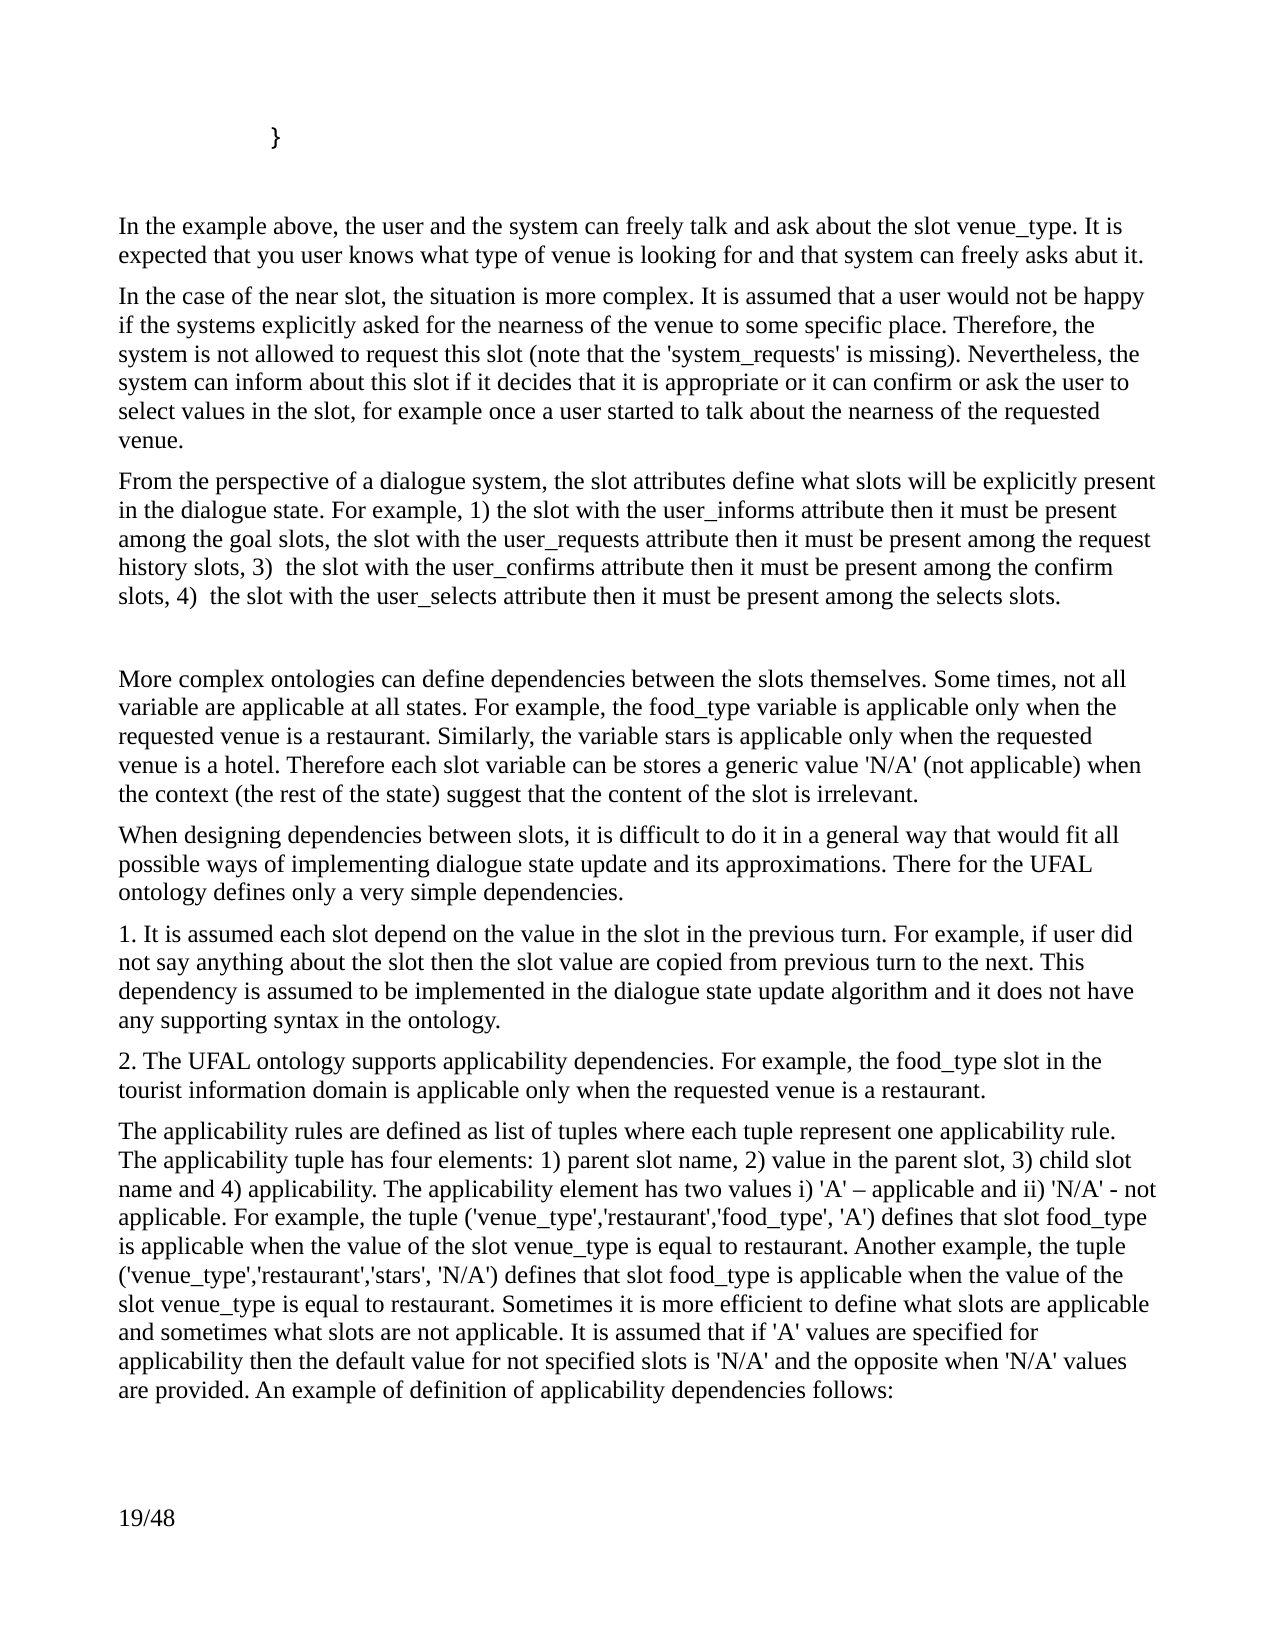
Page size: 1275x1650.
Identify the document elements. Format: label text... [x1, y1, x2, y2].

text When designing dependencies between slots, it is difficult to do it in a general way that would fit all possible ways of implementing dialogue state update and its approximations. There for the UFAL ontology defines only a very simple dependencies. [118, 820, 1157, 906]
text The applicability rules are defined as list of tuples where each tuple represent one applicability rule. The applicability tuple has four elements: 1) parent slot name, 2) value in the parent slot, 3) child slot name and 4) applicability. The applicability element has two values i) 'A' – applicable and ii) 'N/A' - not applicable. For example, the tuple ('venue_type','restaurant','food_type', 'A') defines that slot food_type is applicable when the value of the slot venue_type is equal to restaurant. Another example, the tuple ('venue_type','restaurant','stars', 'N/A') defines that slot food_type is applicable when the value of the slot venue_type is equal to restaurant. Sometimes it is more efficient to define what slots are applicable and sometimes what slots are not applicable. It is assumed that if 'A' values are specified for applicability then the default value for not specified slots is 'N/A' and the opposite when 'N/A' values are provided. An example of definition of applicability dependencies follows: [118, 1116, 1157, 1404]
text 2. The UFAL ontology supports applicability dependencies. For example, the food_type slot in the tourist information domain is applicable only when the requested venue is a restaurant. [118, 1046, 1157, 1104]
text In the example above, the user and the system can freely talk and ask about the slot venue_type. It is expected that you user knows what type of venue is looking for and that system can freely asks abut it. [118, 211, 1157, 269]
text More complex ontologies can define dependencies between the slots themselves. Some times, not all variable are applicable at all states. For example, the food_type variable is applicable only when the requested venue is a restaurant. Similarly, the variable stars is applicable only when the requested venue is a hotel. Therefore each slot variable can be stores a generic value 'N/A' (not applicable) when the context (the rest of the state) suggest that the content of the slot is irrelevant. [118, 664, 1157, 807]
text 1. It is assumed each slot depend on the value in the slot in the previous turn. For example, if user did not say anything about the slot then the slot value are copied from previous turn to the next. This dependency is assumed to be implemented in the dialogue state update algorithm and it does not have any supporting syntax in the ontology. [118, 919, 1157, 1034]
text } [118, 118, 1157, 152]
text In the case of the near slot, the situation is more complex. It is assumed that a user would not be happy if the systems explicitly asked for the nearness of the venue to some specific place. Therefore, the system is not allowed to request this slot (note that the 'system_requests' is missing). Nevertheless, the system can inform about this slot if it decides that it is appropriate or it can confirm or ask the user to select values in the slot, for example once a user started to talk about the nearness of the requested venue. [118, 281, 1157, 454]
text From the perspective of a dialogue system, the slot attributes define what slots will be explicitly present in the dialogue state. For example, 1) the slot with the user_informs attribute then it must be present among the goal slots, the slot with the user_requests attribute then it must be present among the request history slots, 3) the slot with the user_confirms attribute then it must be present among the confirm slots, 4) the slot with the user_selects attribute then it must be present among the selects slots. [118, 466, 1157, 610]
